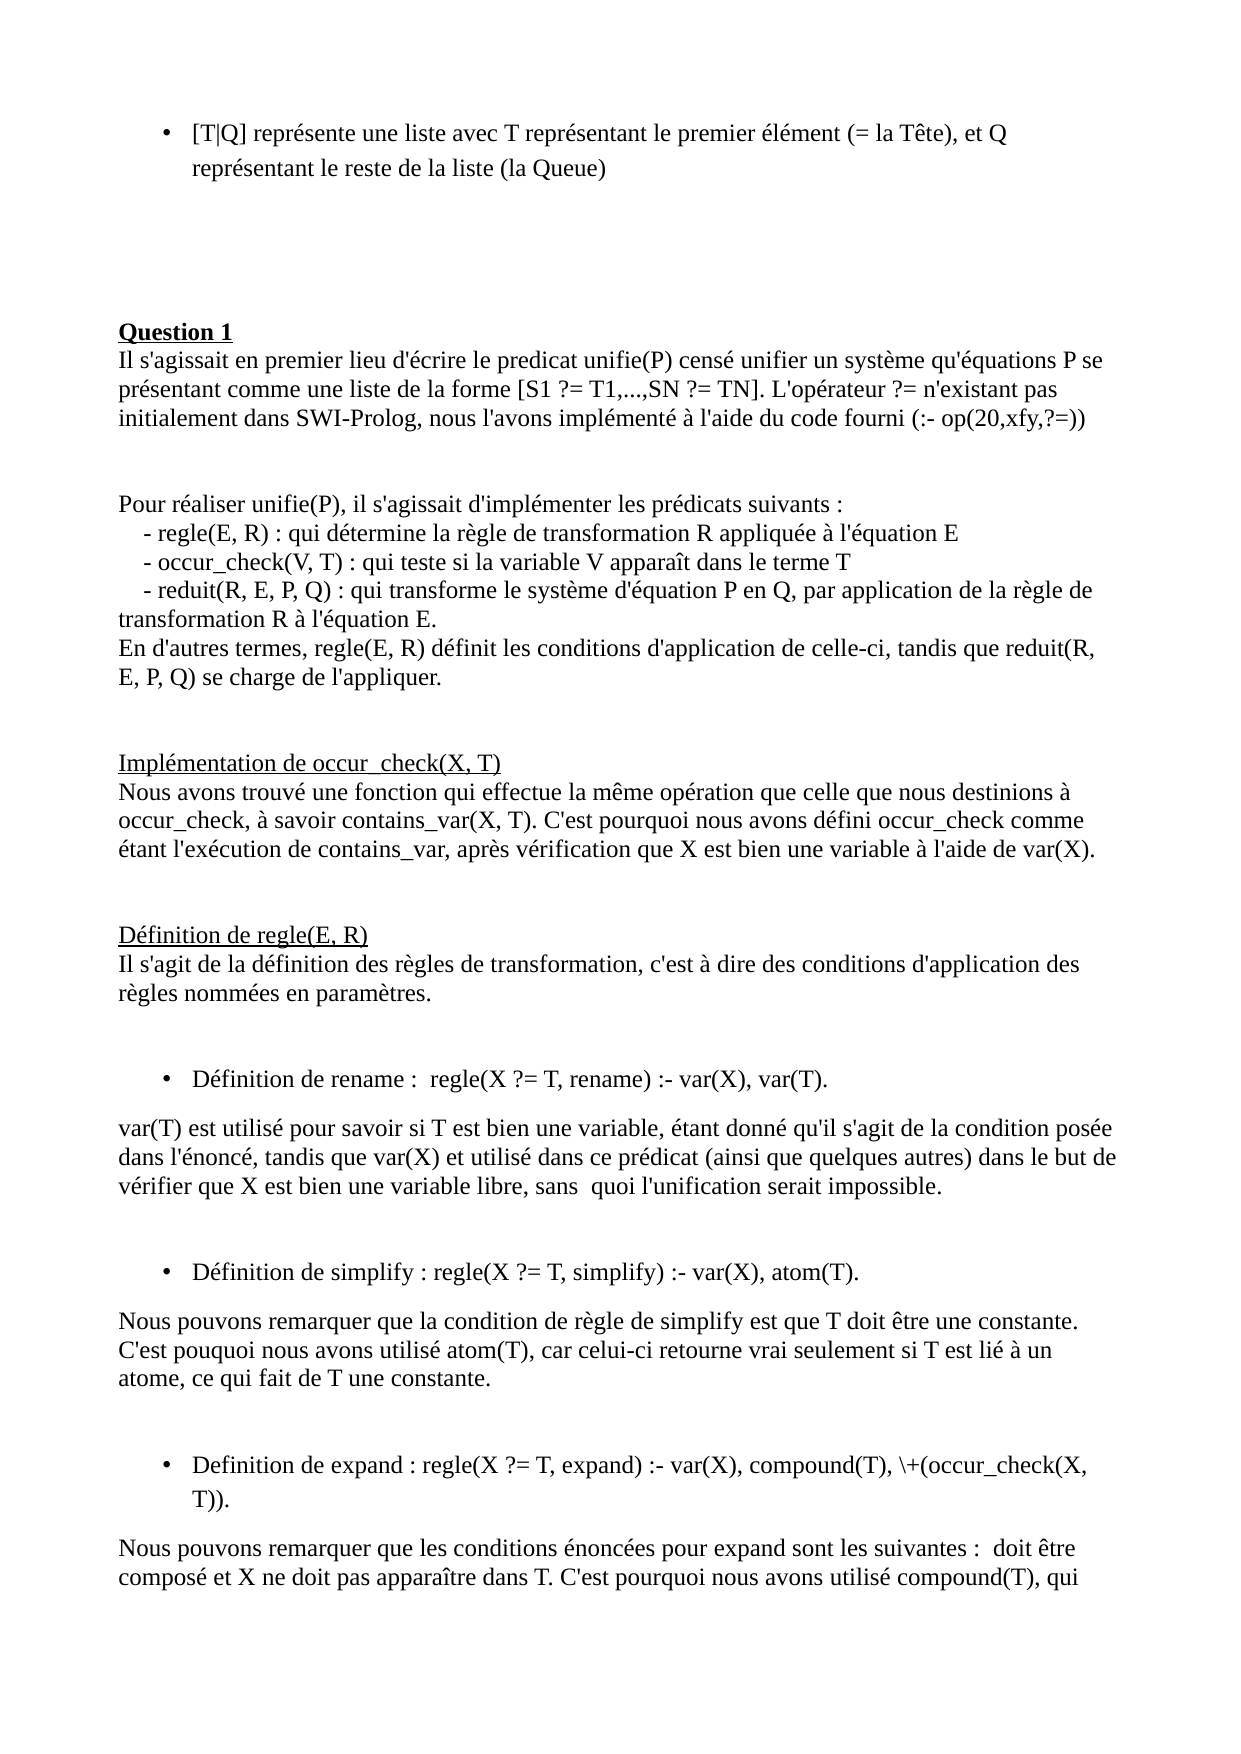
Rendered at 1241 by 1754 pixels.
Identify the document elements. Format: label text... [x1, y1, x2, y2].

list Définition de rename : regle(X ?= T, rename) :- var(X), var(T). [162, 1064, 1122, 1093]
text Il s'agissait en premier lieu d'écrire le predicat unifie(P) censé unifier un système qu'équations P se présentant comme une liste de la forme [S1 ?= T1,...,SN ?= TN]. L'opérateur ?= n'existant pas initialement dans SWI-Prolog, nous l'avons implémenté à l'aide du code fourni (:- op(20,xfy,?=)) [118, 345, 1122, 432]
text - reduit(R, E, P, Q) : qui transforme le système d'équation P en Q, par application de la règle de transformation R à l'équation E. [118, 575, 1122, 633]
text Implémentation de occur_check(X, T) [118, 748, 1122, 777]
text - occur_check(V, T) : qui teste si la variable V apparaît dans le terme T [118, 547, 1122, 575]
list Definition de expand : regle(X ?= T, expand) :- var(X), compound(T), \+(occur_check(X, T)). [162, 1450, 1122, 1513]
text Question 1 [118, 317, 1122, 345]
text Définition de regle(E, R) [118, 920, 1122, 949]
text Pour réaliser unifie(P), il s'agissait d'implémenter les prédicats suivants : [118, 489, 1122, 518]
text Nous avons trouvé une fonction qui effectue la même opération que celle que nous destinions à occur_check, à savoir contains_var(X, T). C'est pourquoi nous avons défini occur_check comme étant l'exécution de contains_var, après vérification que X est bien une variable à l'aide de var(X). [118, 777, 1122, 863]
text Il s'agit de la définition des règles de transformation, c'est à dire des conditions d'application des règles nommées en paramètres. [118, 949, 1122, 1007]
list Définition de simplify : regle(X ?= T, simplify) :- var(X), atom(T). [162, 1257, 1122, 1286]
text Nous pouvons remarquer que la condition de règle de simplify est que T doit être une constante. C'est pouquoi nous avons utilisé atom(T), car celui-ci retourne vrai seulement si T est lié à un atome, ce qui fait de T une constante. [118, 1306, 1122, 1392]
text var(T) est utilisé pour savoir si T est bien une variable, étant donné qu'il s'agit de la condition posée dans l'énoncé, tandis que var(X) et utilisé dans ce prédicat (ainsi que quelques autres) dans le but de vérifier que X est bien une variable libre, sans quoi l'unification serait impossible. [118, 1113, 1122, 1199]
list [T|Q] représente une liste avec T représentant le premier élément (= la Tête), et Q représentant le reste de la liste (la Queue) [162, 118, 1122, 181]
text Nous pouvons remarquer que les conditions énoncées pour expand sont les suivantes : doit être composé et X ne doit pas apparaître dans T. C'est pourquoi nous avons utilisé compound(T), qui [118, 1533, 1122, 1591]
text - regle(E, R) : qui détermine la règle de transformation R appliquée à l'équation E [118, 518, 1122, 547]
text En d'autres termes, regle(E, R) définit les conditions d'application de celle-ci, tandis que reduit(R, E, P, Q) se charge de l'appliquer. [118, 633, 1122, 690]
